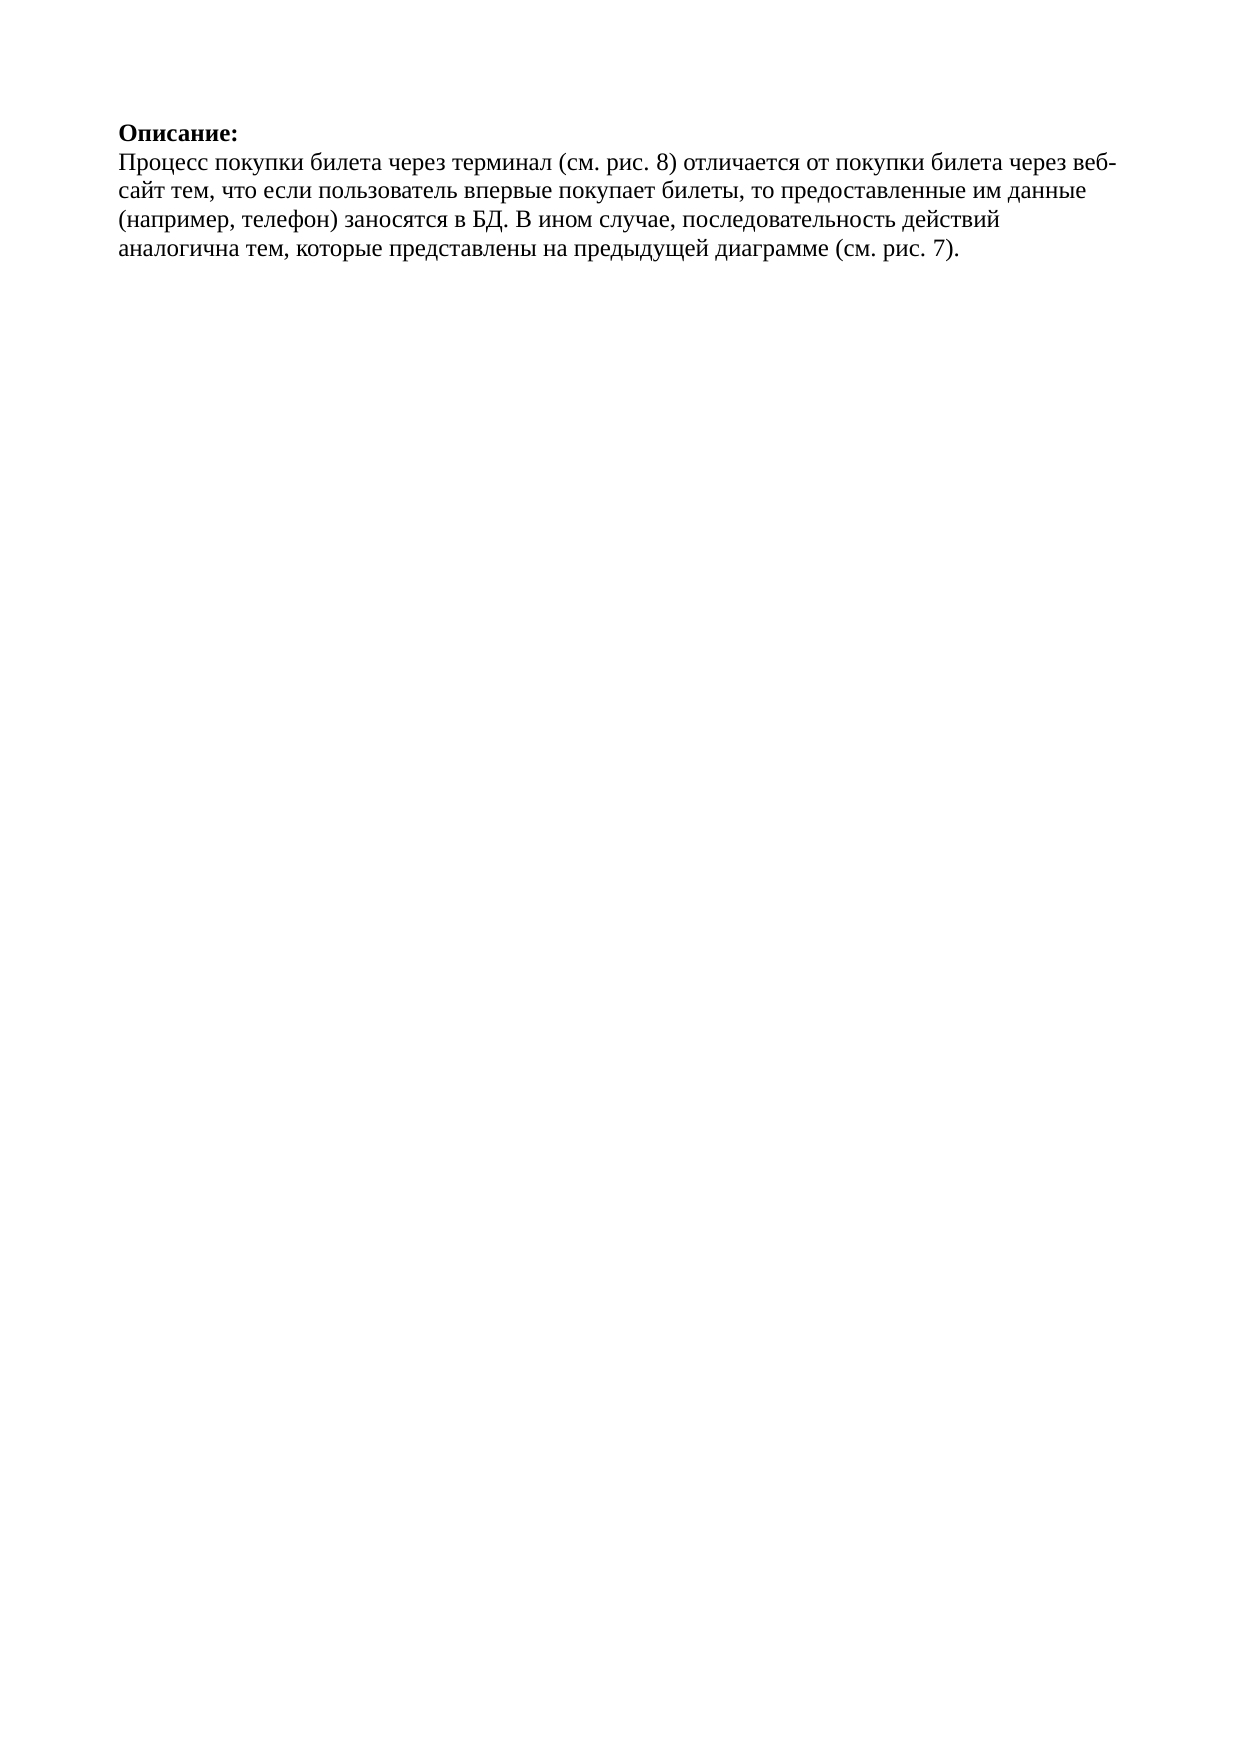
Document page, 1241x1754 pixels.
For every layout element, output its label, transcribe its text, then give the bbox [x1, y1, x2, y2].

text Описание: [118, 118, 1122, 147]
text Процесс покупки билета через терминал (см. рис. 8) отличается от покупки билета через веб-сайт тем, что если пользователь впервые покупает билеты, то предоставленные им данные (например, телефон) заносятся в БД. В ином случае, последовательность действий аналогична тем, которые представлены на предыдущей диаграмме (см. рис. 7). [118, 147, 1122, 262]
